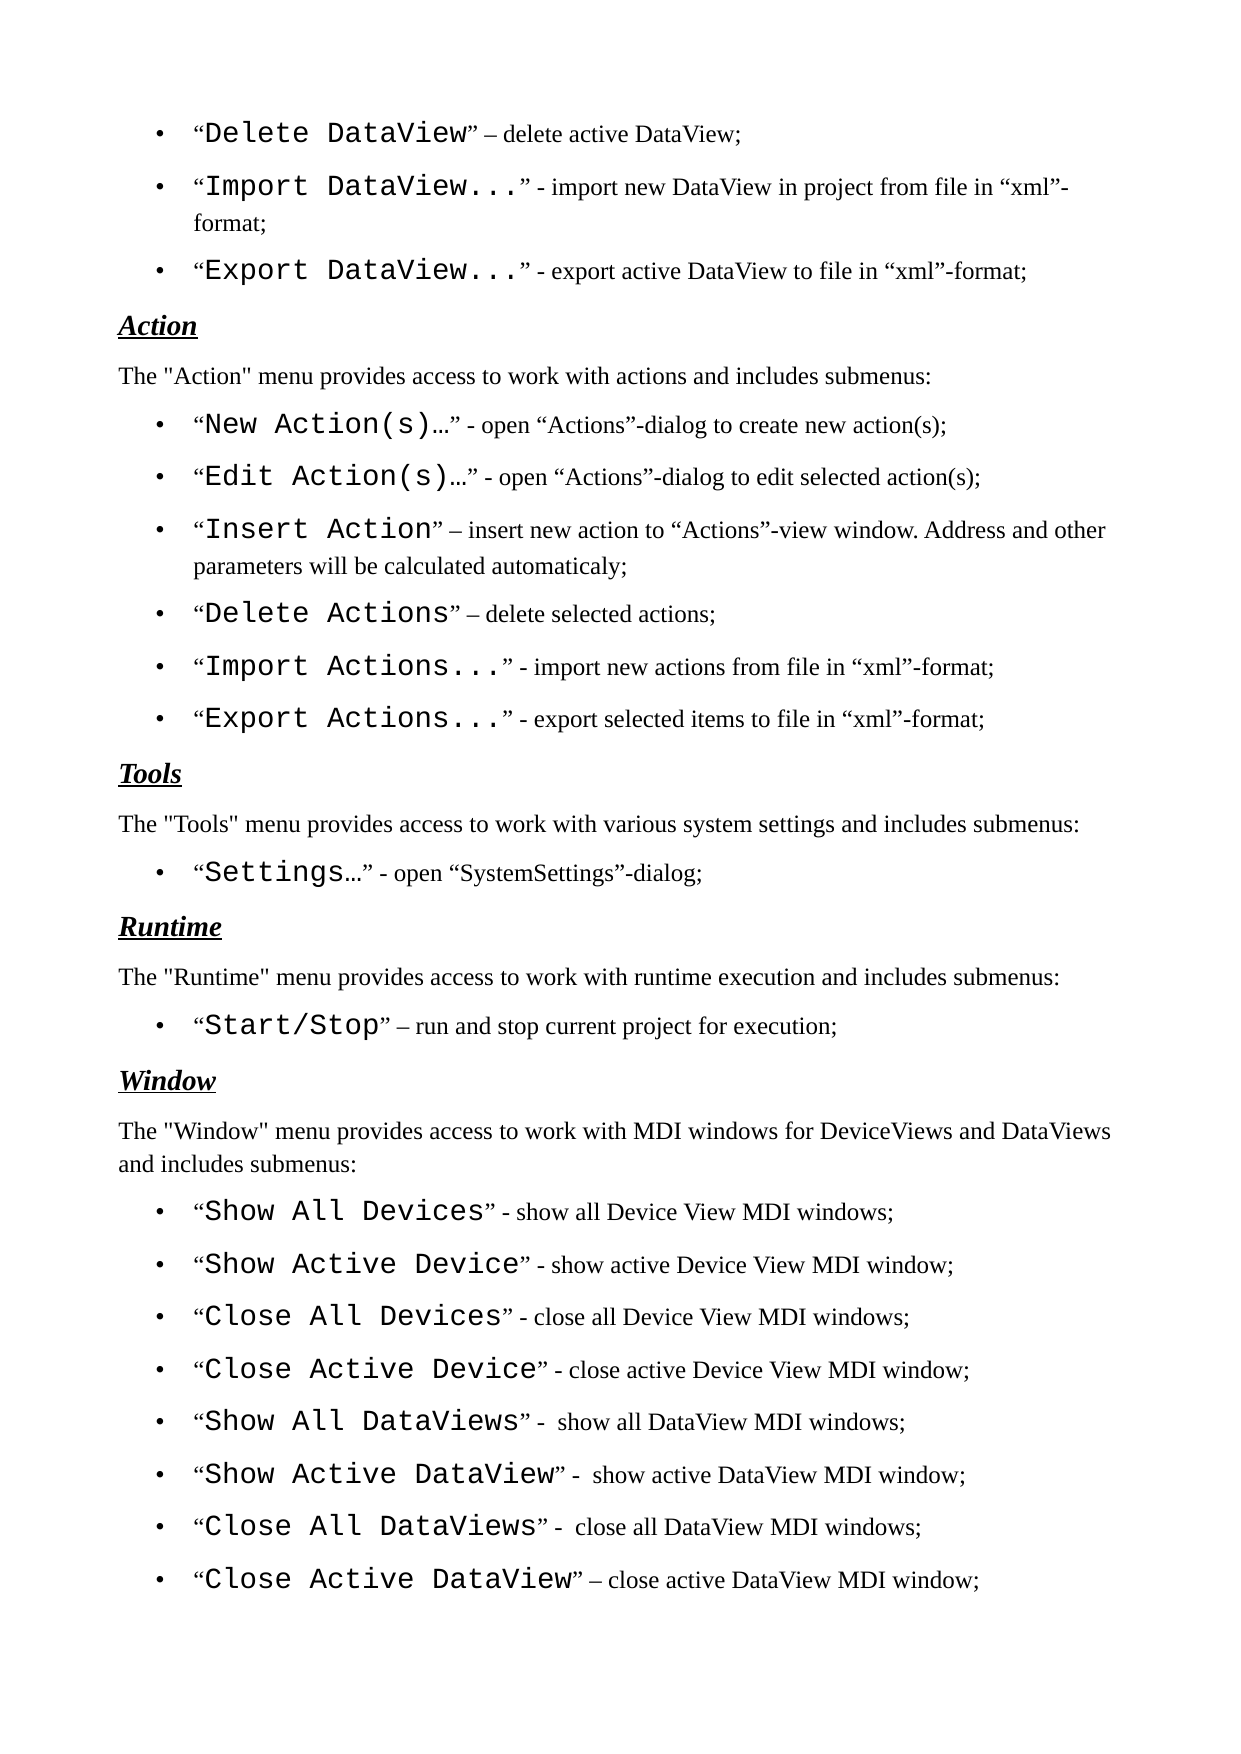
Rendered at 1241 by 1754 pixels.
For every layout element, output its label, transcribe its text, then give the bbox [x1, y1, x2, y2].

list “Import DataView...” - import new DataView in project from file in “xml”-format; [156, 171, 1122, 237]
list “New Action(s)…” - open “Actions”-dialog to create new action(s); [156, 409, 1122, 442]
text The "Window" menu provides access to work with MDI windows for DeviceViews and DataViews and includes submenus: [118, 1116, 1122, 1177]
text The "Action" menu provides access to work with actions and includes submenus: [118, 361, 1122, 390]
list “Close All Devices” - close all Device View MDI windows; [156, 1301, 1122, 1334]
list “Delete DataView” – delete active DataView; [156, 118, 1122, 151]
list “Show All Devices” - show all Device View MDI windows; [156, 1196, 1122, 1229]
text Window [118, 1063, 1122, 1096]
list “Export DataView...” - export active DataView to file in “xml”-format; [156, 256, 1122, 288]
list “Settings…” - open “SystemSettings”-dialog; [156, 857, 1122, 890]
list “Edit Action(s)…” - open “Actions”-dialog to edit selected action(s); [156, 461, 1122, 494]
list “Close Active DataView” – close active DataView MDI window; [156, 1564, 1122, 1597]
list “Close Active Device” - close active Device View MDI window; [156, 1354, 1122, 1387]
list “Show Active DataView” - show active DataView MDI window; [156, 1459, 1122, 1492]
text Action [118, 308, 1122, 342]
list “Close All DataViews” - close all DataView MDI windows; [156, 1511, 1122, 1544]
list “Show Active Device” - show active Device View MDI window; [156, 1249, 1122, 1282]
list “Export Actions...” - export selected items to file in “xml”-format; [156, 704, 1122, 737]
text Tools [118, 756, 1122, 790]
list “Import Actions...” - import new actions from file in “xml”-format; [156, 651, 1122, 684]
text The "Tools" menu provides access to work with various system settings and includes submenus: [118, 809, 1122, 838]
list “Insert Action” – insert new action to “Actions”-view window. Address and other parameters will be calculated automaticaly; [156, 514, 1122, 580]
list “Start/Stop” – run and stop current project for execution; [156, 1010, 1122, 1043]
list “Delete Actions” – delete selected actions; [156, 599, 1122, 632]
text The "Runtime" menu provides access to work with runtime execution and includes submenus: [118, 962, 1122, 991]
text Runtime [118, 909, 1122, 943]
list “Show All DataViews” - show all DataView MDI windows; [156, 1406, 1122, 1439]
